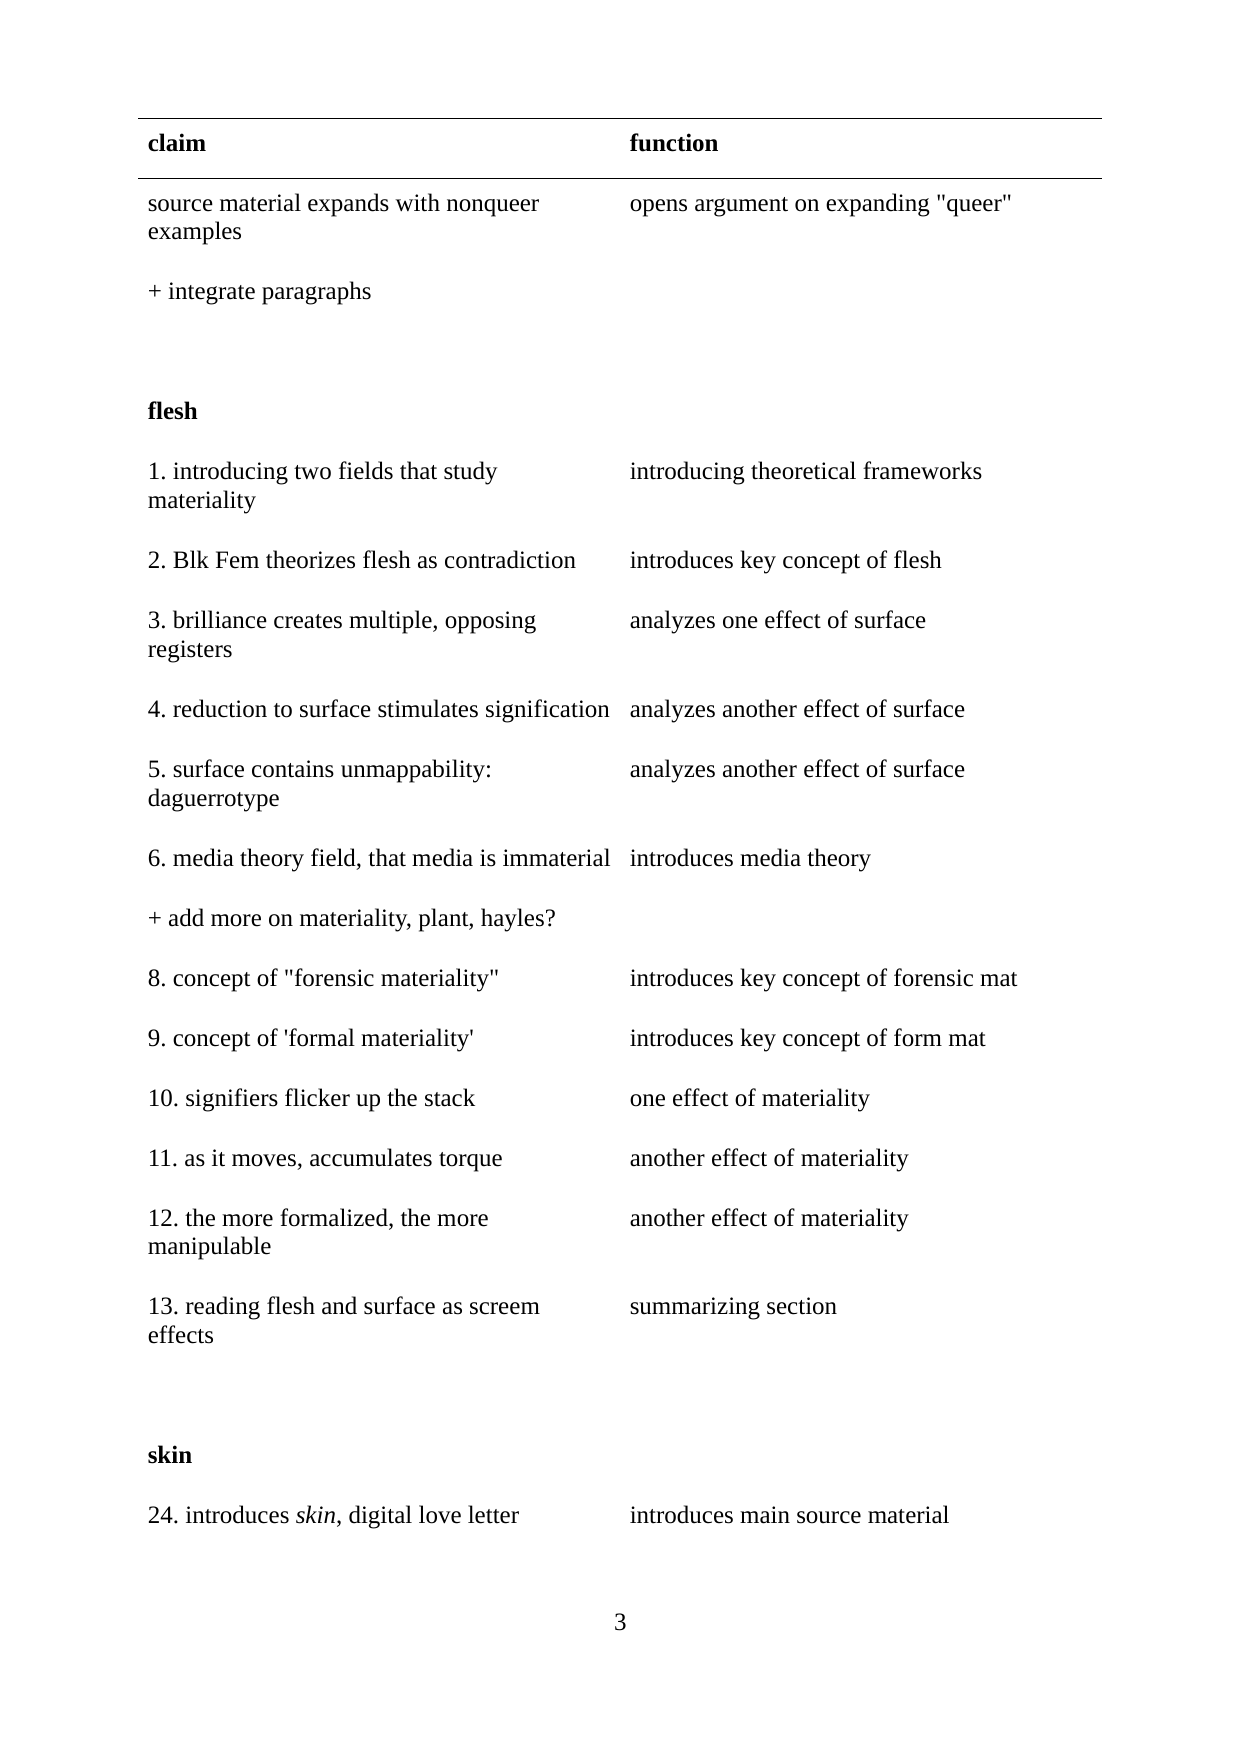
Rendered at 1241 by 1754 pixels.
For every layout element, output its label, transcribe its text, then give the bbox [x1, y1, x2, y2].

table_cell [138, 1371, 620, 1431]
table_cell 1. introducing two fields that study materiality [138, 447, 620, 536]
table_cell analyzes another effect of surface [620, 745, 1102, 833]
table_cell one effect of materiality [620, 1073, 1102, 1133]
table_cell introduces main source material [620, 1491, 1102, 1551]
table_header function [620, 119, 1102, 178]
table_cell another effect of materiality [620, 1193, 1102, 1282]
table_cell [620, 1371, 1102, 1431]
table_cell 13. reading flesh and surface as screem effects [138, 1282, 620, 1371]
table_cell another effect of materiality [620, 1133, 1102, 1193]
table_cell 6. media theory field, that media is immaterial [138, 833, 620, 893]
table_cell [620, 387, 1102, 447]
table_cell introduces media theory [620, 833, 1102, 893]
table_cell summarizing section [620, 1282, 1102, 1371]
table_cell opens argument on expanding "queer" [620, 179, 1102, 267]
table_cell 10. signifiers flicker up the stack [138, 1073, 620, 1133]
table_cell [138, 327, 620, 387]
table_cell 8. concept of "forensic materiality" [138, 953, 620, 1013]
table_cell + integrate paragraphs [138, 267, 620, 327]
table_cell [620, 267, 1102, 327]
table_cell skin [138, 1431, 620, 1491]
table_cell introduces key concept of forensic mat [620, 953, 1102, 1013]
table_cell introducing theoretical frameworks [620, 447, 1102, 536]
table_cell + add more on materiality, plant, hayles? [138, 893, 620, 953]
table_cell [620, 893, 1102, 953]
table_cell introduces key concept of form mat [620, 1013, 1102, 1073]
table_cell introduces key concept of flesh [620, 536, 1102, 596]
table_cell 3. brilliance creates multiple, opposing registers [138, 596, 620, 684]
table_cell analyzes another effect of surface [620, 685, 1102, 744]
table_cell 9. concept of 'formal materiality' [138, 1013, 620, 1073]
table_cell [620, 327, 1102, 387]
table_cell 24. introduces skin, digital love letter [138, 1491, 620, 1551]
table_cell flesh [138, 387, 620, 447]
table_cell analyzes one effect of surface [620, 596, 1102, 684]
table_cell 4. reduction to surface stimulates signification [138, 685, 620, 744]
table_header claim [138, 119, 620, 178]
table_cell 12. the more formalized, the more manipulable [138, 1193, 620, 1282]
table_cell 11. as it moves, accumulates torque [138, 1133, 620, 1193]
table_cell 5. surface contains unmappability: daguerrotype [138, 745, 620, 833]
table_cell [620, 1431, 1102, 1491]
table_cell 2. Blk Fem theorizes flesh as contradiction [138, 536, 620, 596]
table_cell source material expands with nonqueer examples [138, 179, 620, 267]
